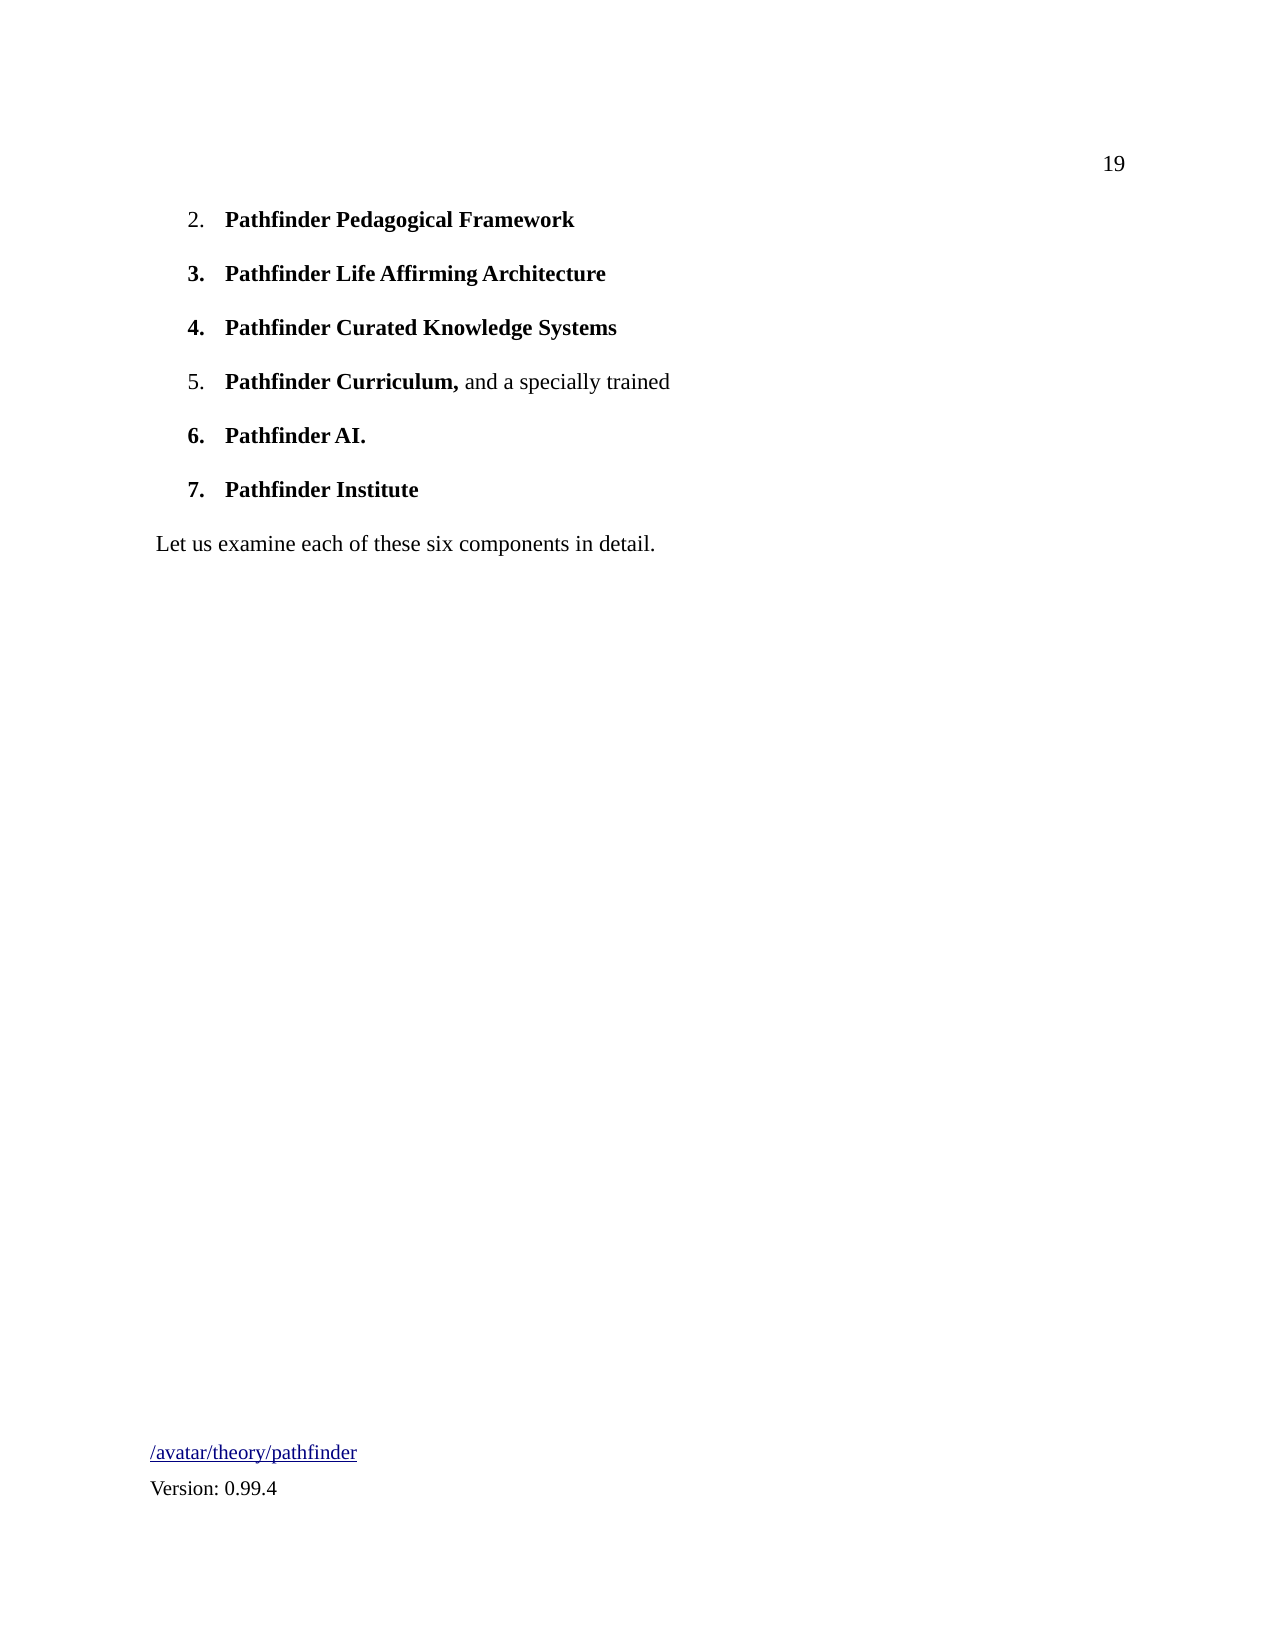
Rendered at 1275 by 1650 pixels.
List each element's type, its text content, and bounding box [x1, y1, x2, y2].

list Pathfinder Curated Knowledge Systems [187, 314, 1125, 340]
list Pathfinder Pedagogical Framework [187, 206, 1125, 232]
list Pathfinder Institute [187, 476, 1125, 502]
list Pathfinder AI. [187, 422, 1125, 448]
list Pathfinder Life Affirming Architecture [187, 260, 1125, 286]
text Let us examine each of these six components in detail. [150, 530, 1125, 557]
list Pathfinder Curriculum, and a specially trained [187, 368, 1125, 394]
